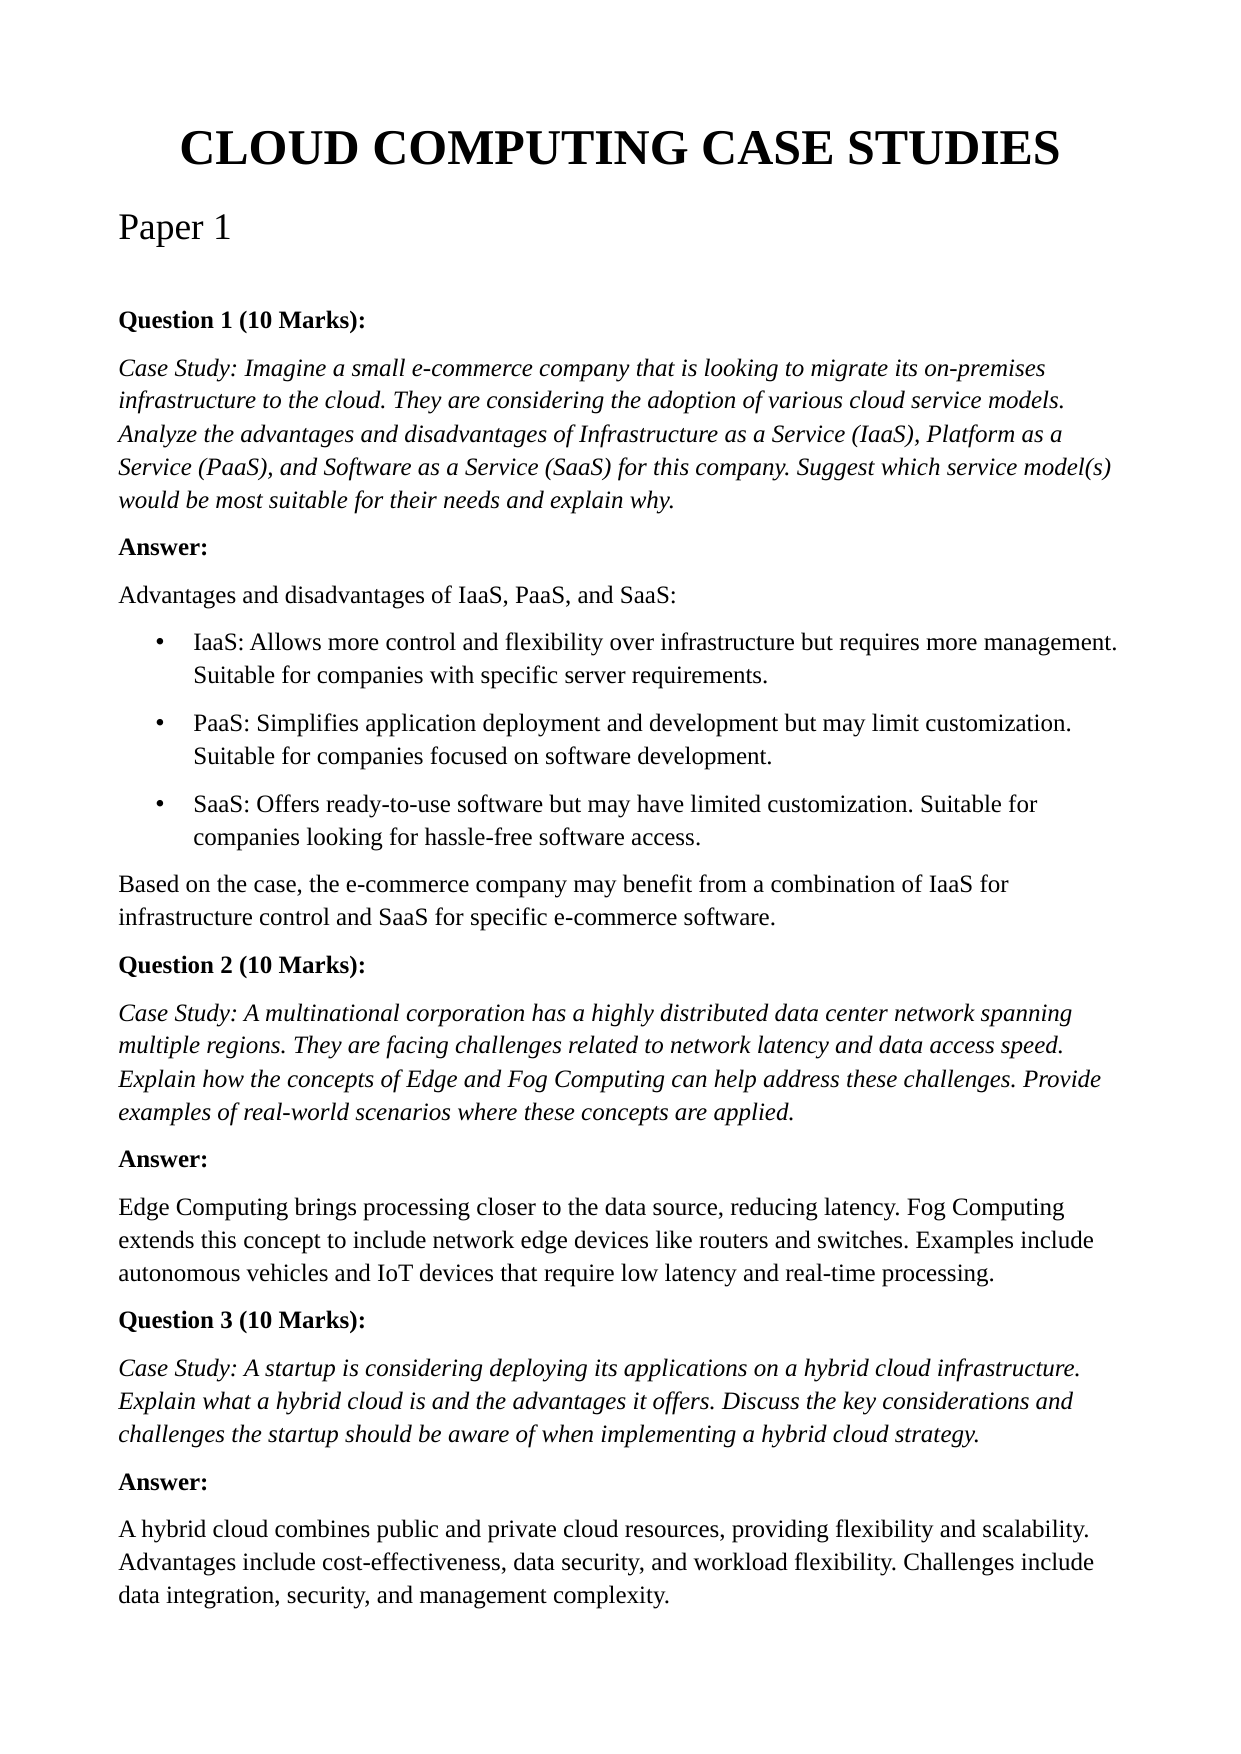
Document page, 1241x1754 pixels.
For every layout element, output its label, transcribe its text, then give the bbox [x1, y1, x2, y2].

text Case Study: A startup is considering deploying its applications on a hybrid cloud infrastructure. Explain what a hybrid cloud is and the advantages it offers. Discuss the key considerations and challenges the startup should be aware of when implementing a hybrid cloud strategy. [118, 1353, 1122, 1448]
text Question 3 (10 Marks): [118, 1306, 1122, 1334]
text Answer: [118, 532, 1122, 561]
list PaaS: Simplifies application deployment and development but may limit customization. Suitable for companies focused on software development. [156, 708, 1122, 770]
text CLOUD COMPUTING CASE STUDIES [118, 118, 1122, 176]
text Paper 1 [118, 204, 1122, 247]
text Edge Computing brings processing closer to the data source, reducing latency. Fog Computing extends this concept to include network edge devices like routers and switches. Examples include autonomous vehicles and IoT devices that require low latency and real-time processing. [118, 1192, 1122, 1287]
text A hybrid cloud combines public and private cloud resources, providing flexibility and scalability. Advantages include cost-effectiveness, data security, and workload flexibility. Challenges include data integration, security, and management complexity. [118, 1514, 1122, 1609]
text Case Study: Imagine a small e-commerce company that is looking to migrate its on-premises infrastructure to the cloud. They are considering the adoption of various cloud service models. Analyze the advantages and disadvantages of Infrastructure as a Service (IaaS), Platform as a Service (PaaS), and Software as a Service (SaaS) for this company. Suggest which service model(s) would be most suitable for their needs and explain why. [118, 353, 1122, 513]
text Advantages and disadvantages of IaaS, PaaS, and SaaS: [118, 580, 1122, 609]
text Based on the case, the e-commerce company may benefit from a combination of IaaS for infrastructure control and SaaS for specific e-commerce software. [118, 869, 1122, 931]
text Answer: [118, 1467, 1122, 1496]
text Case Study: A multinational corporation has a highly distributed data center network spanning multiple regions. They are facing challenges related to network latency and data access speed. Explain how the concepts of Edge and Fog Computing can help address these challenges. Provide examples of real-world scenarios where these concepts are applied. [118, 998, 1122, 1125]
text Answer: [118, 1144, 1122, 1173]
text Question 2 (10 Marks): [118, 950, 1122, 979]
list IaaS: Allows more control and flexibility over infrastructure but requires more management. Suitable for companies with specific server requirements. [156, 627, 1122, 689]
text Question 1 (10 Marks): [118, 305, 1122, 334]
list SaaS: Offers ready-to-use software but may have limited customization. Suitable for companies looking for hassle-free software access. [156, 789, 1122, 851]
